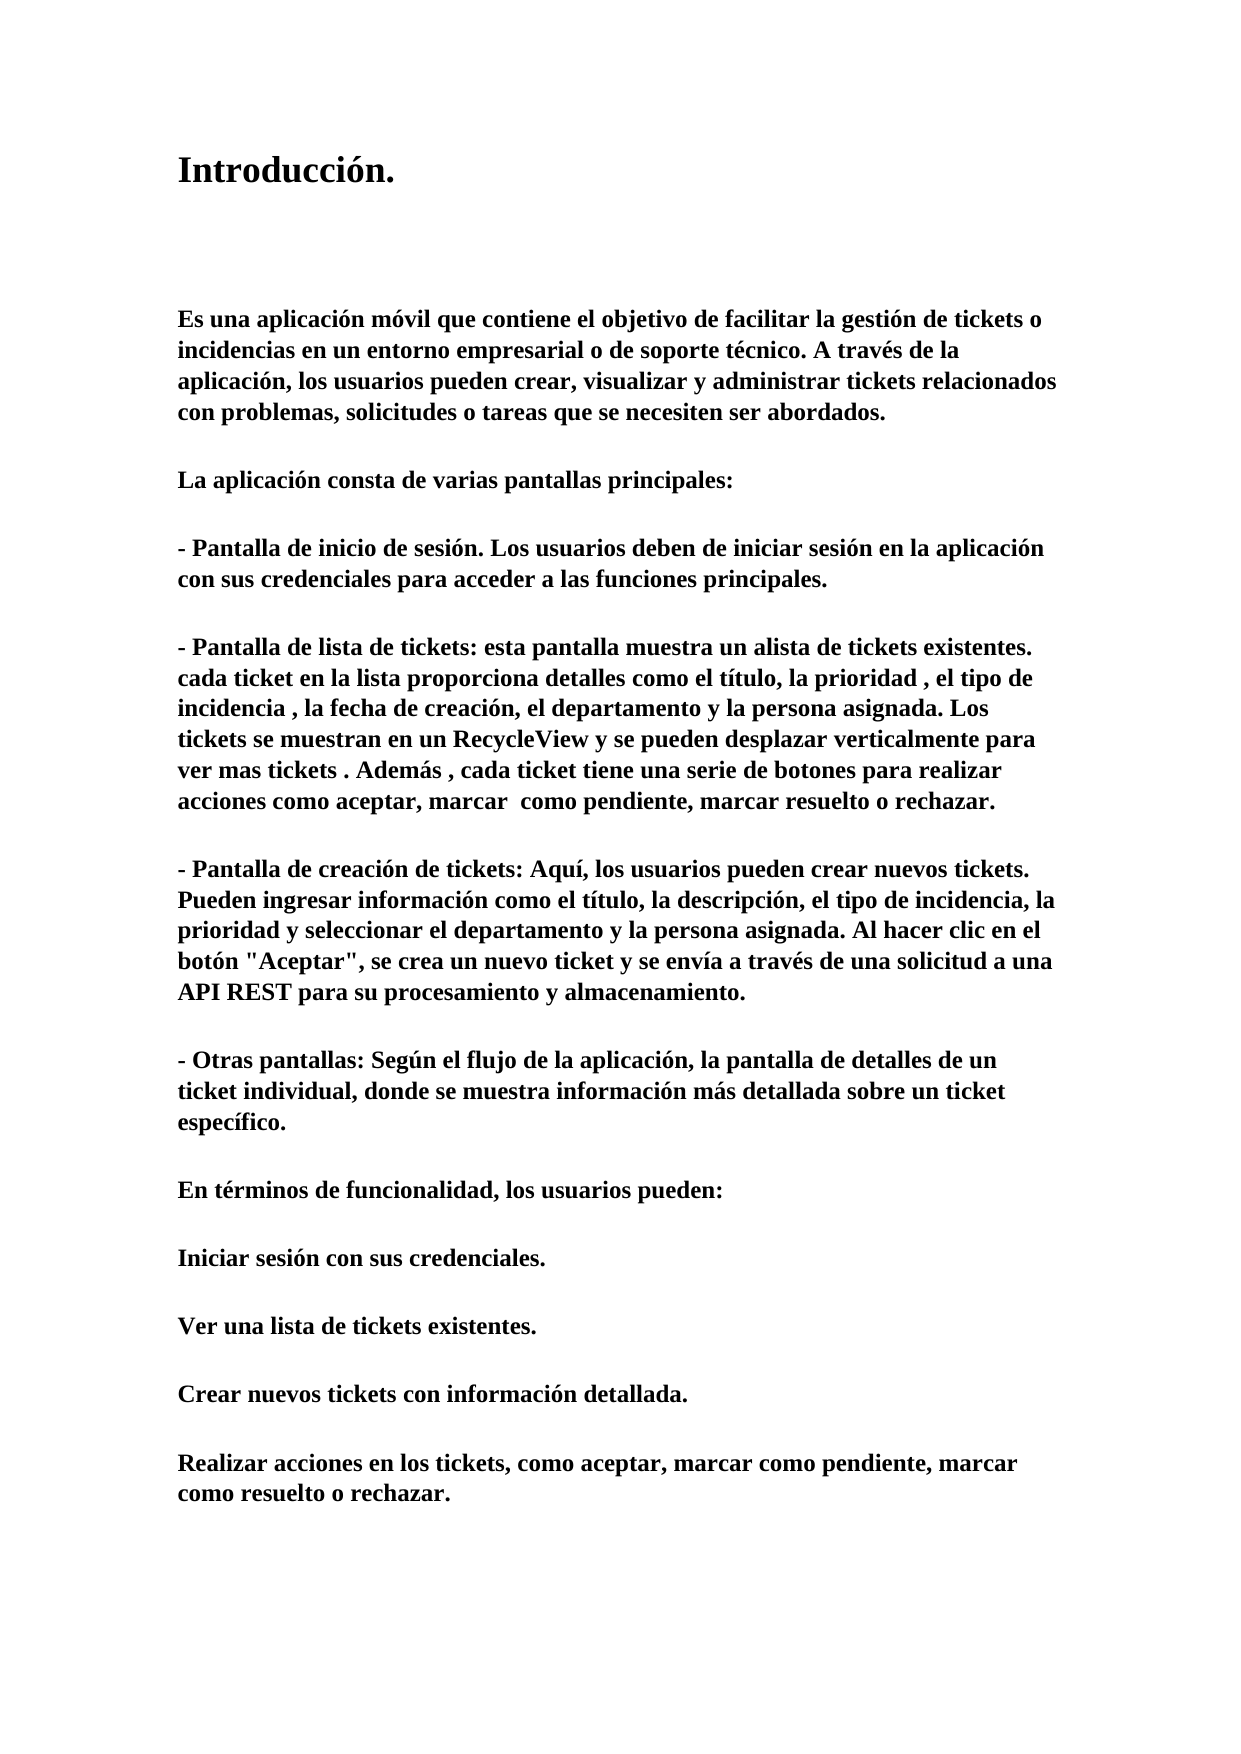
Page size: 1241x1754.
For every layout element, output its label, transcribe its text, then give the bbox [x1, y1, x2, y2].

text - Otras pantallas: Según el flujo de la aplicación, la pantalla de detalles de un ticket individual, donde se muestra información más detallada sobre un ticket específico. [177, 1045, 1063, 1135]
text Iniciar sesión con sus credenciales. [177, 1243, 1063, 1272]
text - Pantalla de lista de tickets: esta pantalla muestra un alista de tickets existentes. cada ticket en la lista proporciona detalles como el título, la prioridad , el tipo de incidencia , la fecha de creación, el departamento y la persona asignada. Los tickets se muestran en un RecycleView y se pueden desplazar verticalmente para ver mas tickets . Además , cada ticket tiene una serie de botones para realizar acciones como aceptar, marcar como pendiente, marcar resuelto o rechazar. [177, 632, 1063, 814]
text - Pantalla de creación de tickets: Aquí, los usuarios pueden crear nuevos tickets. Pueden ingresar información como el título, la descripción, el tipo de incidencia, la prioridad y seleccionar el departamento y la persona asignada. Al hacer clic en el botón "Aceptar", se crea un nuevo ticket y se envía a través de una solicitud a una API REST para su procesamiento y almacenamiento. [177, 854, 1063, 1006]
text Crear nuevos tickets con información detallada. [177, 1379, 1063, 1408]
text Es una aplicación móvil que contiene el objetivo de facilitar la gestión de tickets o incidencias en un entorno empresarial o de soporte técnico. A través de la aplicación, los usuarios pueden crear, visualizar y administrar tickets relacionados con problemas, solicitudes o tareas que se necesiten ser abordados. [177, 304, 1063, 425]
text - Pantalla de inicio de sesión. Los usuarios deben de iniciar sesión en la aplicación con sus credenciales para acceder a las funciones principales. [177, 533, 1063, 593]
text Realizar acciones en los tickets, como aceptar, marcar como pendiente, marcar como resuelto o rechazar. [177, 1448, 1063, 1507]
text Ver una lista de tickets existentes. [177, 1311, 1063, 1340]
text En términos de funcionalidad, los usuarios pueden: [177, 1175, 1063, 1203]
text Introducción. [177, 148, 1063, 191]
text La aplicación consta de varias pantallas principales: [177, 465, 1063, 494]
